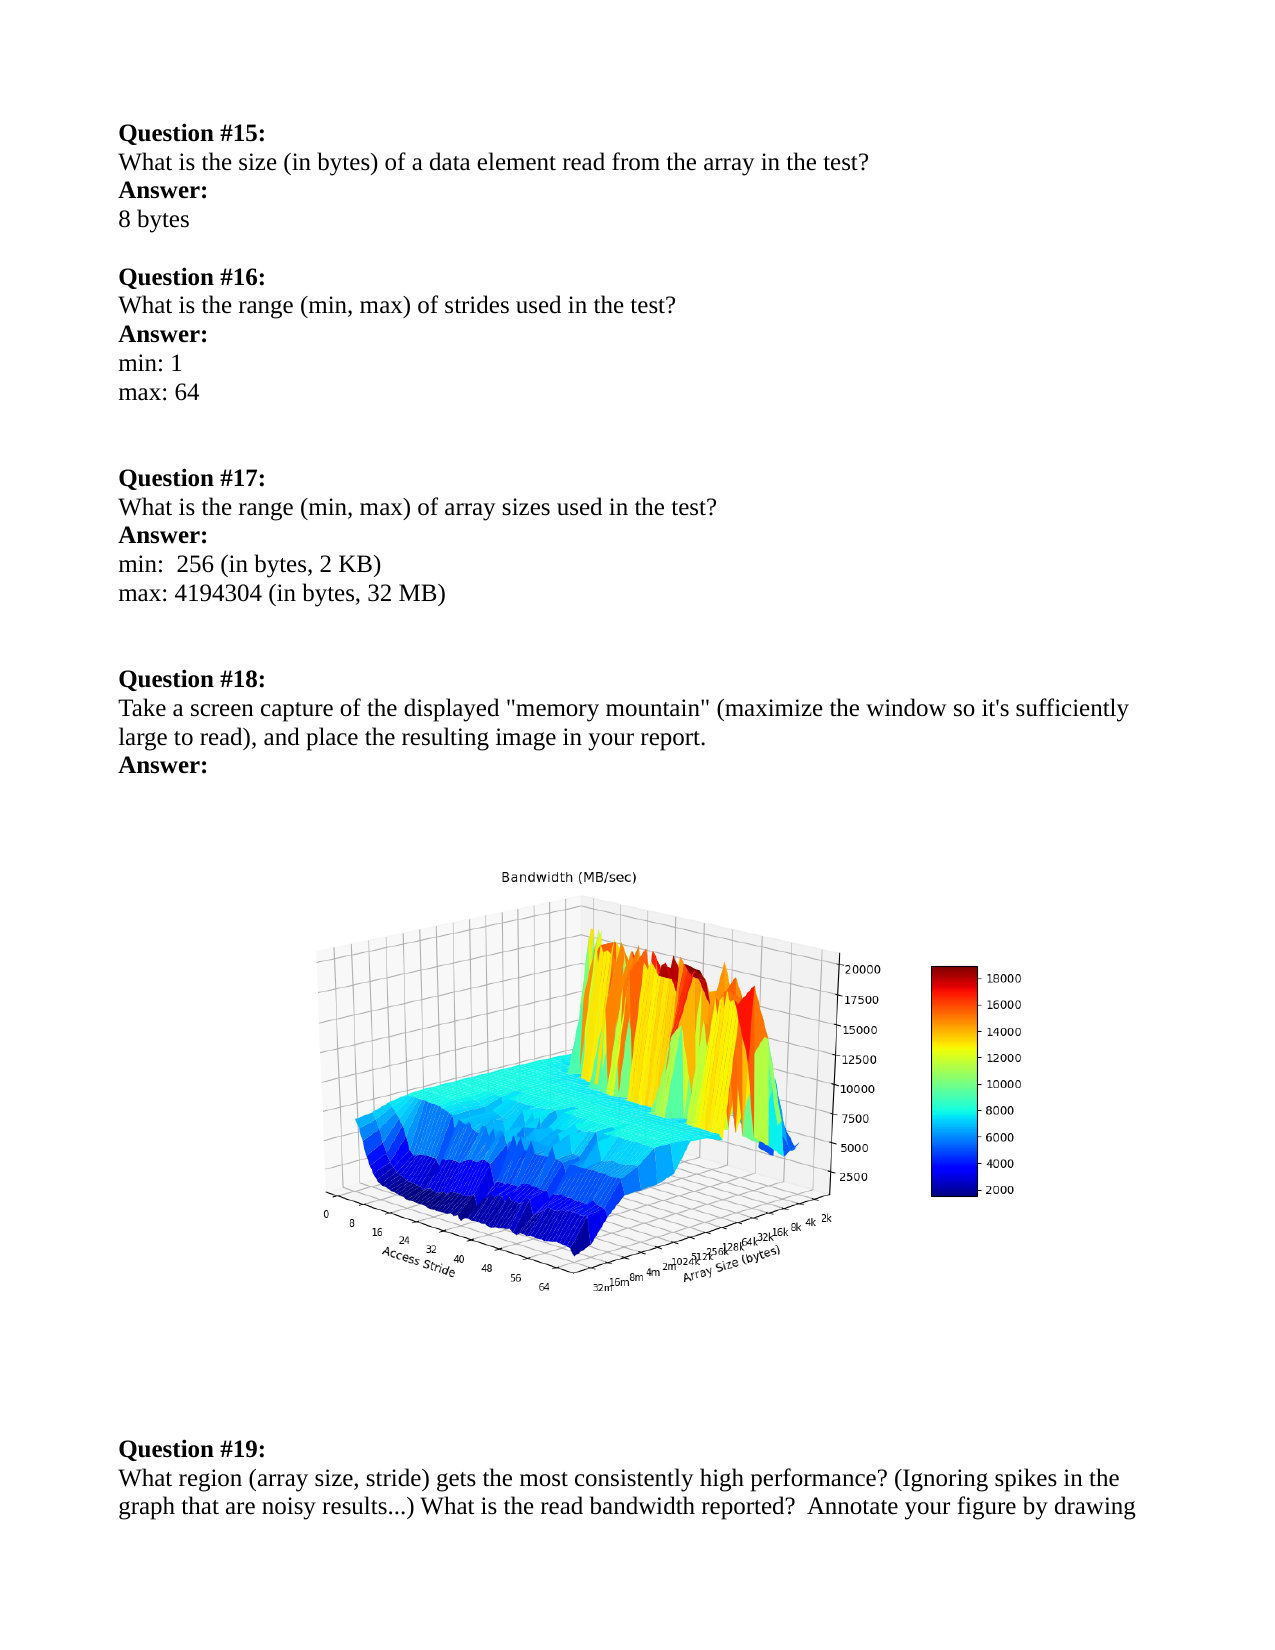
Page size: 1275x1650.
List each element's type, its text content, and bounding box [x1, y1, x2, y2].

text Question #16: [118, 262, 1157, 291]
text min: 1 [118, 348, 1157, 377]
picture [116, 779, 1156, 1377]
text Answer: [118, 521, 1157, 549]
text What region (array size, stride) gets the most consistently high performance? (Ignoring spikes in the graph that are noisy results...) What is the read bandwidth reported? Annotate your figure by drawing [118, 1463, 1157, 1520]
text Answer: [118, 751, 1157, 779]
text Question #19: [118, 1434, 1157, 1463]
text Question #18: [118, 664, 1157, 693]
text What is the size (in bytes) of a data element read from the array in the test? [118, 147, 1157, 176]
text min: 256 (in bytes, 2 KB) [118, 549, 1157, 578]
text Question #15: [118, 118, 1157, 147]
text max: 64 [118, 377, 1157, 406]
text Take a screen capture of the displayed "memory mountain" (maximize the window so it's sufficiently large to read), and place the resulting image in your report. [118, 693, 1157, 751]
text What is the range (min, max) of array sizes used in the test? [118, 492, 1157, 521]
text Answer: [118, 319, 1157, 348]
text max: 4194304 (in bytes, 32 MB) [118, 578, 1157, 607]
text What is the range (min, max) of strides used in the test? [118, 291, 1157, 319]
text Question #17: [118, 463, 1157, 492]
text 8 bytes [118, 204, 1157, 233]
text Answer: [118, 176, 1157, 204]
